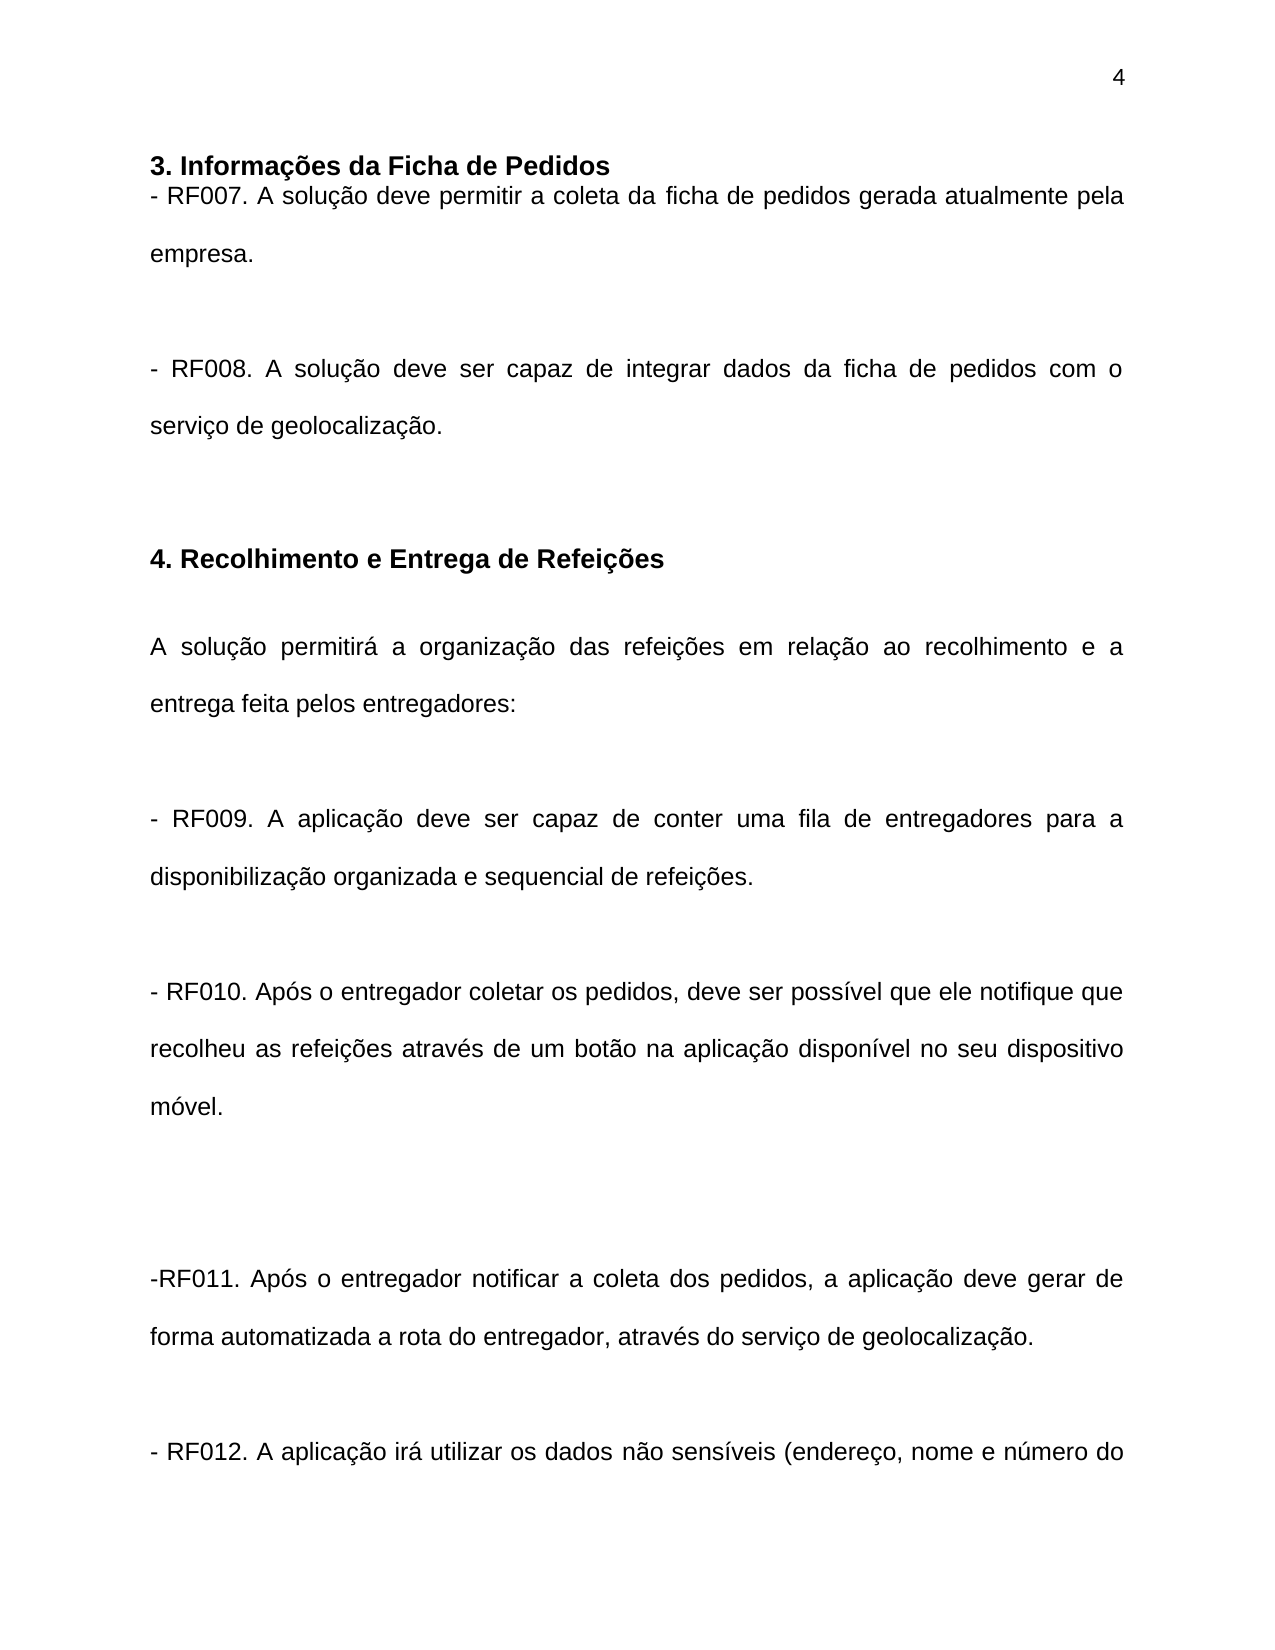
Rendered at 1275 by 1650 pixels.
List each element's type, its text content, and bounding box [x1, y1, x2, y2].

text - RF012. A aplicação irá utilizar os dados não sensíveis (endereço, nome e número do [150, 1437, 1125, 1465]
subtitle 4. Recolhimento e Entrega de Refeições [150, 543, 1125, 574]
subtitle 3. Informações da Ficha de Pedidos [150, 150, 1125, 181]
text A solução permitirá a organização das refeições em relação ao recolhimento e a entrega feita pelos entregadores: [150, 632, 1125, 718]
text -RF011. Após o entregador notificar a coleta dos pedidos, a aplicação deve gerar de forma automatizada a rota do entregador, através do serviço de geolocalização. [150, 1264, 1125, 1350]
text - RF010. Após o entregador coletar os pedidos, deve ser possível que ele notifique que recolheu as refeições através de um botão na aplicação disponível no seu dispositivo móvel. [150, 977, 1125, 1120]
text - RF007. A solução deve permitir a coleta da ficha de pedidos gerada atualmente pela empresa. [150, 181, 1125, 267]
text - RF009. A aplicação deve ser capaz de conter uma fila de entregadores para a disponibilização organizada e sequencial de refeições. [150, 804, 1125, 890]
text - RF008. A solução deve ser capaz de integrar dados da ficha de pedidos com o serviço de geolocalização. [150, 354, 1125, 440]
